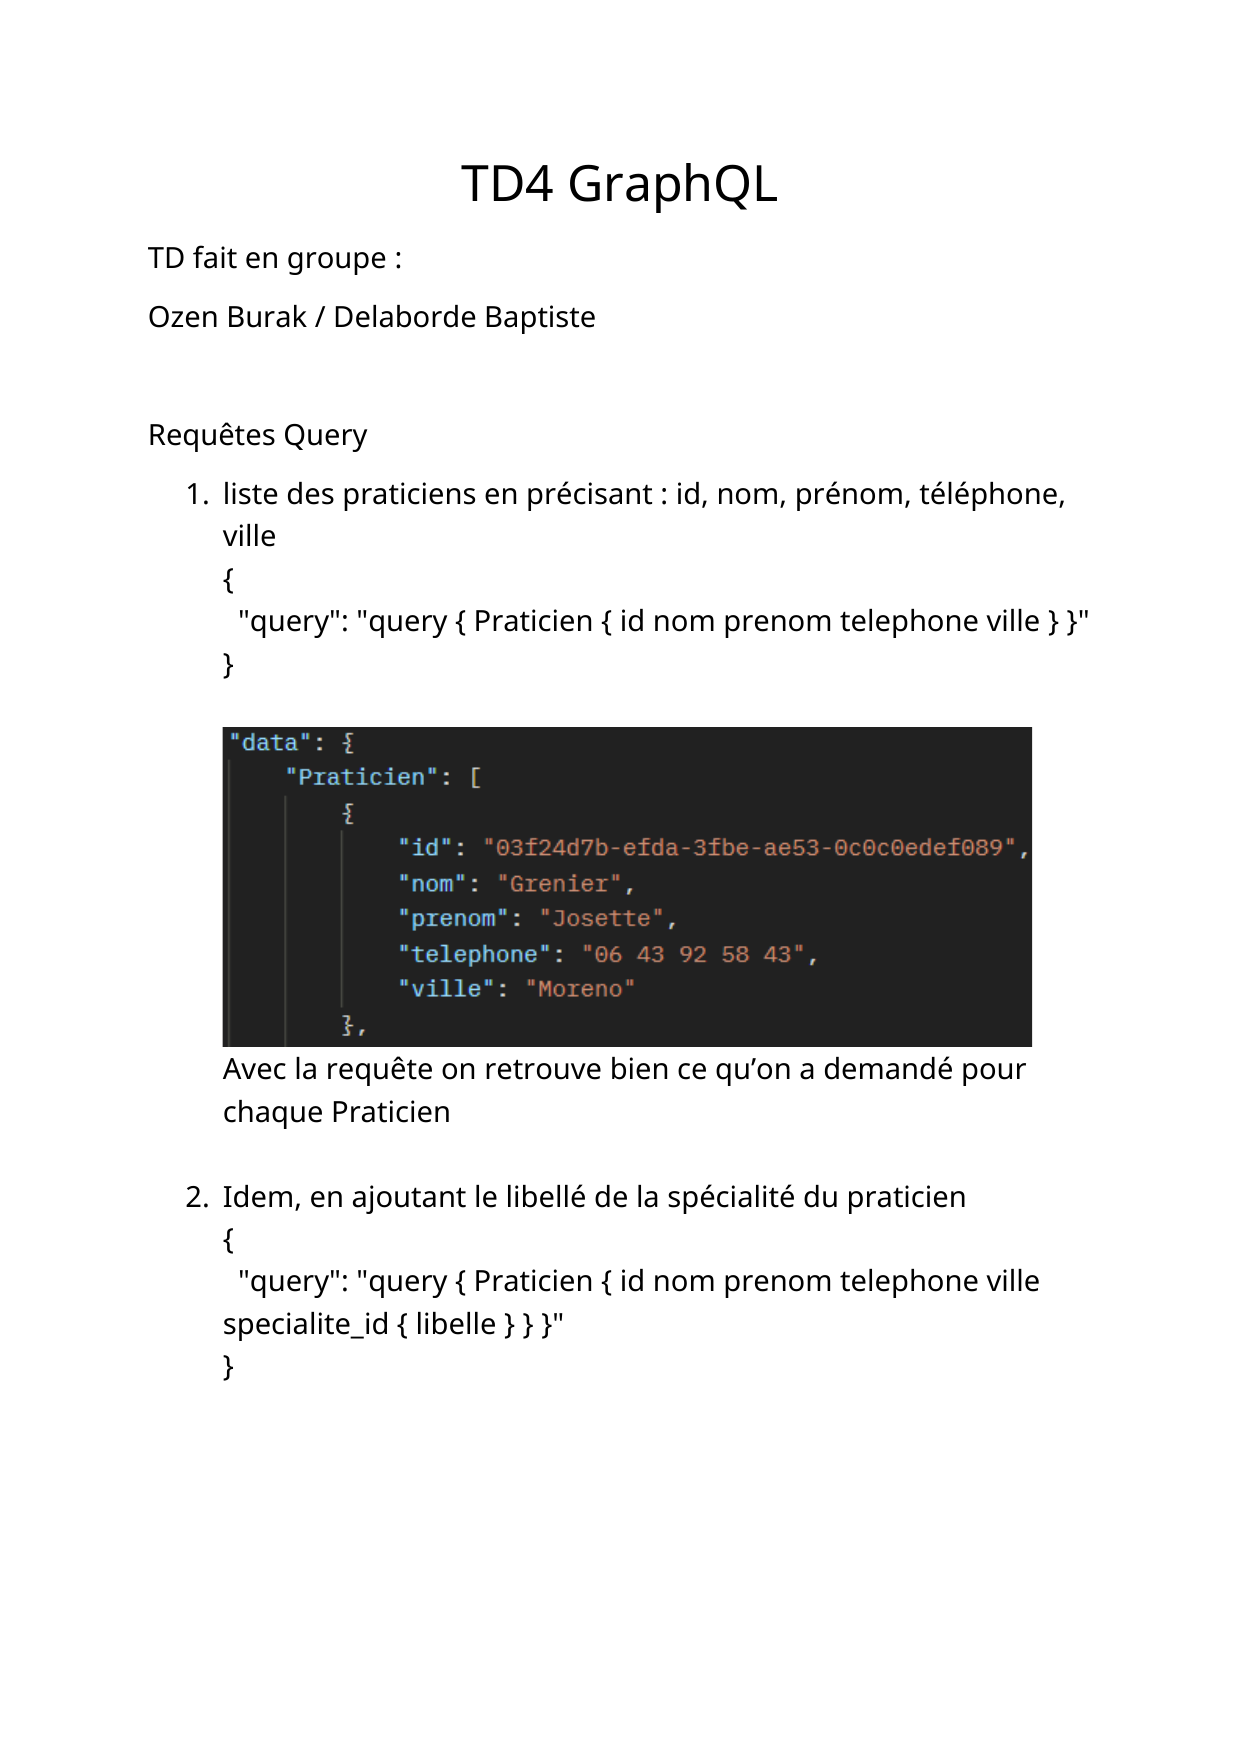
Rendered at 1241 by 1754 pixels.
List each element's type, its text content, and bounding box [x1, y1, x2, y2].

list "query": "query { Praticien { id nom prenom telephone ville } }" [223, 601, 1093, 640]
list "query": "query { Praticien { id nom prenom telephone ville specialite_id { libelle } } }" [223, 1261, 1093, 1343]
list Avec la requête on retrouve bien ce qu’on a demandé pour chaque Praticien [223, 1049, 1093, 1131]
text Ozen Burak / Delaborde Baptiste [148, 296, 1093, 336]
list { [223, 1218, 1093, 1258]
text Requêtes Query [148, 414, 1093, 454]
list { [223, 558, 1093, 598]
text TD4 GraphQL [148, 148, 1093, 216]
list liste des praticiens en précisant : id, nom, prénom, téléphone, ville [185, 473, 1093, 555]
text TD fait en groupe : [148, 237, 1093, 277]
list } [223, 643, 1093, 683]
list } [223, 1345, 1093, 1385]
list Idem, en ajoutant le libellé de la spécialité du praticien [185, 1176, 1093, 1216]
